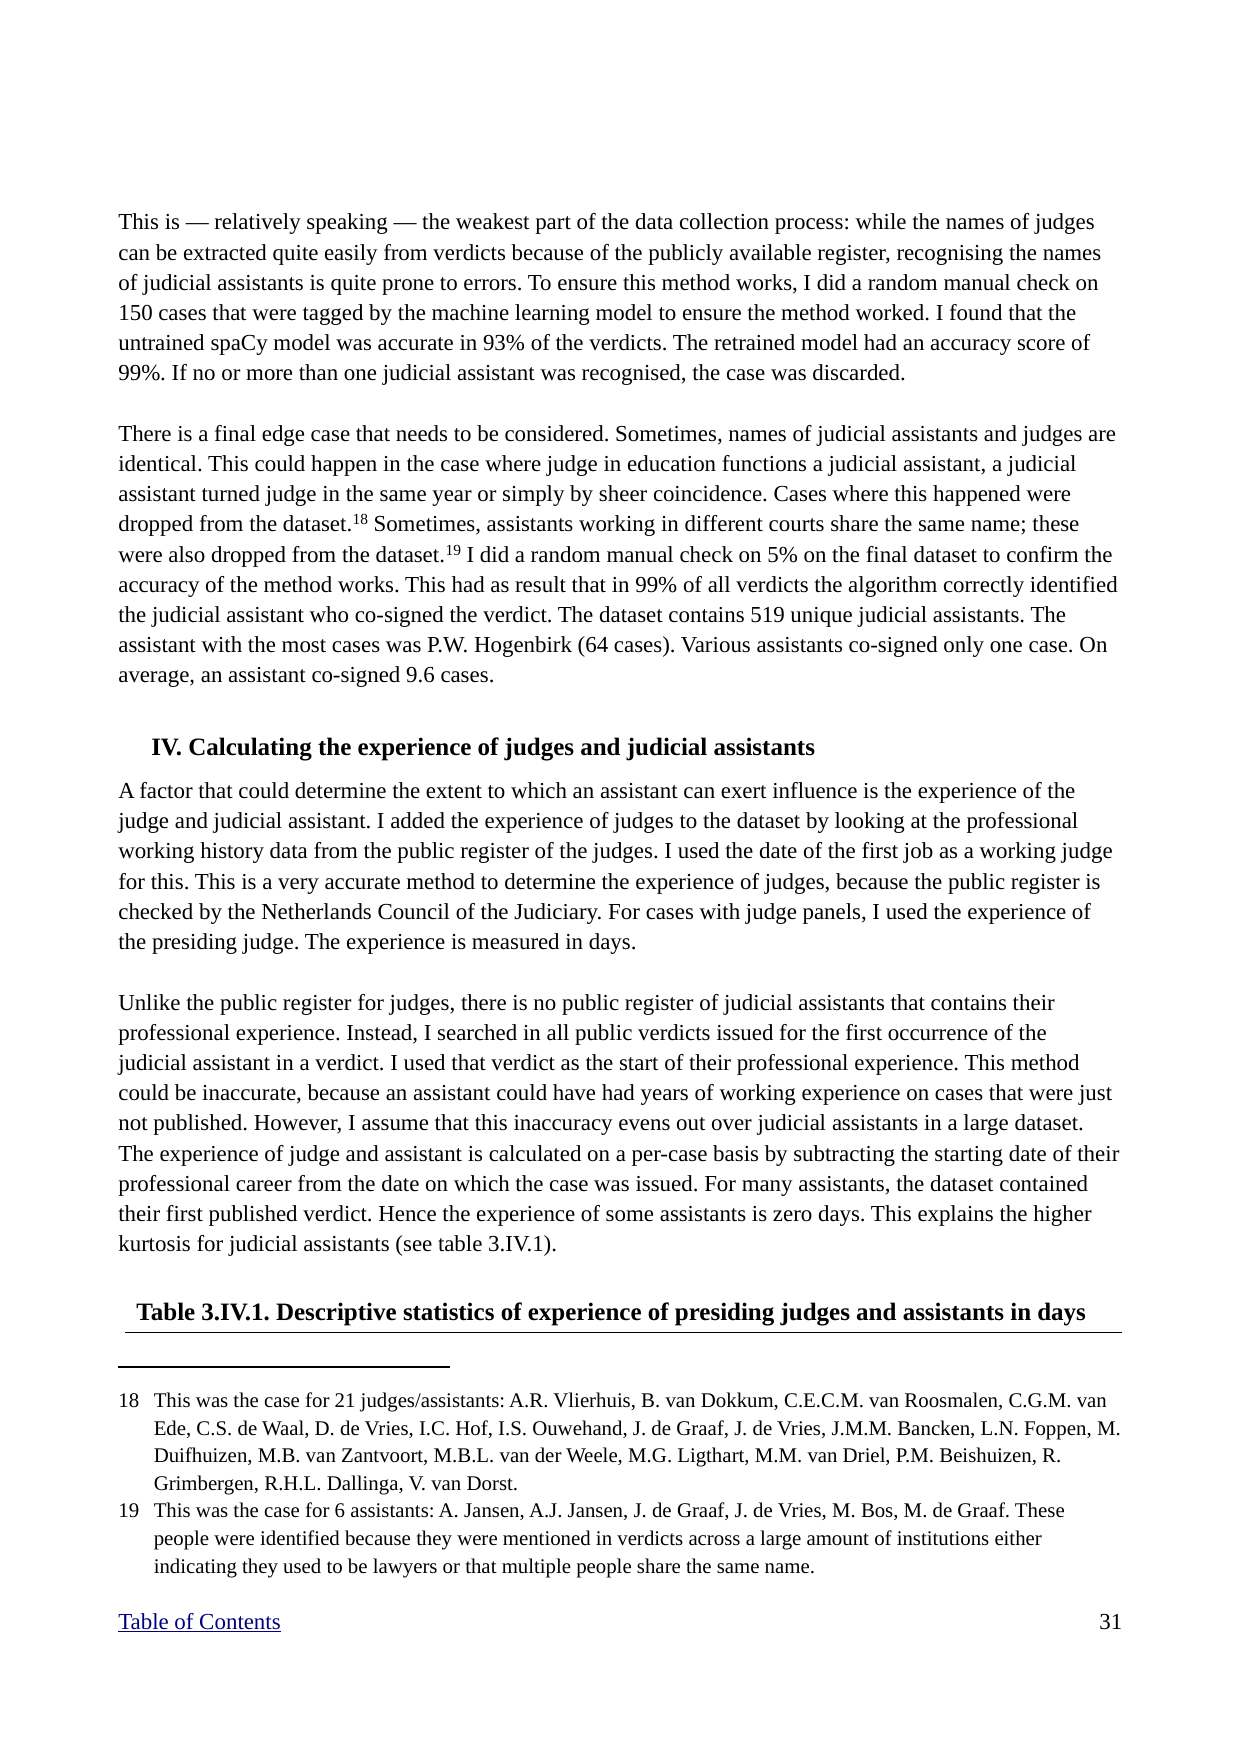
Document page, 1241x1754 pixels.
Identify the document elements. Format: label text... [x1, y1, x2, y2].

text This was the case for 6 assistants: A. Jansen, A.J. Jansen, J. de Graaf, J. de Vries, M. Bos, M. de Graaf. These people were identified because they were mentioned in verdicts across a large amount of institutions either indicating they used to be lawyers or that multiple people share the same name. [118, 1498, 1122, 1578]
text A factor that could determine the extent to which an assistant can exert influence is the experience of the judge and judicial assistant. I added the experience of judges to the dataset by looking at the professional working history data from the public register of the judges. I used the date of the first job as a working judge for this. This is a very accurate method to determine the experience of judges, because the public register is checked by the Netherlands Council of the Judiciary. For cases with judge panels, I used the experience of the presiding judge. The experience is measured in days. [118, 777, 1122, 954]
table_header Table 3.IV.1. Descriptive statistics of experience of presiding judges and assistants in days [125, 1291, 1122, 1332]
text This is — relatively speaking — the weakest part of the data collection process: while the names of judges can be extracted quite easily from verdicts because of the publicly available register, recognising the names of judicial assistants is quite prone to errors. To ensure this method works, I did a random manual check on 150 cases that were tagged by the machine learning model to ensure the method worked. I found that the untrained spaCy model was accurate in 93% of the verdicts. The retrained model had an accuracy score of 99%. If no or more than one judicial assistant was recognised, the case was discarded. [118, 208, 1122, 386]
text Unlike the public register for judges, there is no public register of judicial assistants that contains their professional experience. Instead, I searched in all public verdicts issued for the first occurrence of the judicial assistant in a verdict. I used that verdict as the start of their professional experience. This method could be inaccurate, because an assistant could have had years of working experience on cases that were just not published. However, I assume that this inaccuracy evens out over judicial assistants in a large dataset. The experience of judge and assistant is calculated on a per-case basis by subtracting the starting date of their professional career from the date on which the case was issued. For many assistants, the dataset contained their first published verdict. Hence the experience of some assistants is zero days. This explains the higher kurtosis for judicial assistants (see table 3.IV.1). [118, 989, 1122, 1257]
text This was the case for 21 judges/assistants: A.R. Vlierhuis, B. van Dokkum, C.E.C.M. van Roosmalen, C.G.M. van Ede, C.S. de Waal, D. de Vries, I.C. Hof, I.S. Ouwehand, J. de Graaf, J. de Vries, J.M.M. Bancken, L.N. Foppen, M. Duifhuizen, M.B. van Zantvoort, M.B.L. van der Weele, M.G. Ligthart, M.M. van Driel, P.M. Beishuizen, R. Grimbergen, R.H.L. Dallinga, V. van Dorst. [118, 1388, 1122, 1495]
text There is a final edge case that needs to be considered. Sometimes, names of judicial assistants and judges are identical. This could happen in the case where judge in education functions a judicial assistant, a judicial assistant turned judge in the same year or simply by sheer coincidence. Cases where this happened were dropped from the dataset. Sometimes, assistants working in different courts share the same name; these were also dropped from the dataset. I did a random manual check on 5% on the final dataset to confirm the accuracy of the method works. This had as result that in 99% of all verdicts the algorithm correctly identified the judicial assistant who co-signed the verdict. The dataset contains 519 unique judicial assistants. The assistant with the most cases was P.W. Hogenbirk (64 cases). Various assistants co-signed only one case. On average, an assistant co-signed 9.6 cases. [118, 420, 1122, 688]
subtitle IV. Calculating the experience of judges and judicial assistants [151, 732, 1122, 761]
